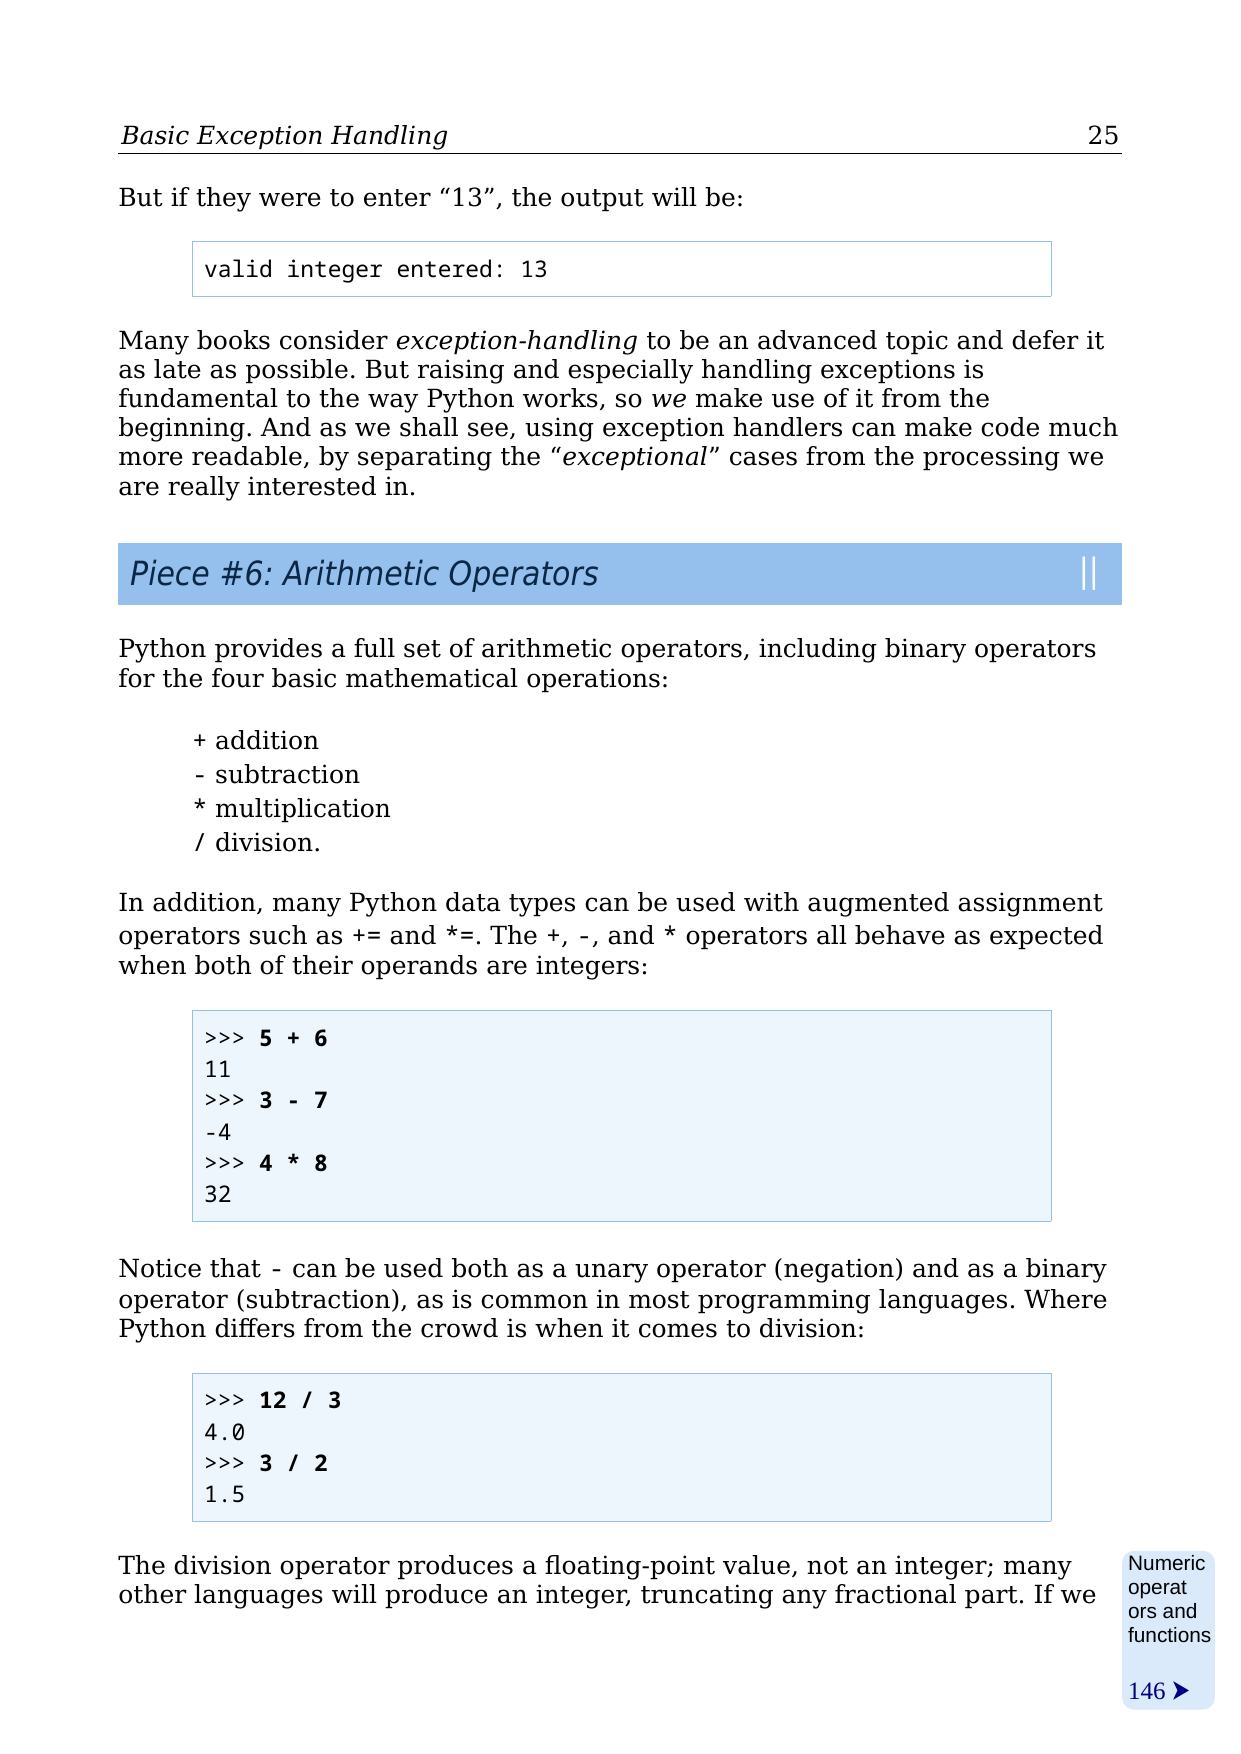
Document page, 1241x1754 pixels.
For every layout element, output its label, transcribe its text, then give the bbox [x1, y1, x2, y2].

text valid integer entered: 13 [193, 242, 1051, 296]
text In addition, many Python data types can be used with augmented assignment operators such as += and *=. The +, -, and * operators all behave as expected when both of their operands are integers: [118, 888, 1122, 981]
text / division. [192, 824, 1122, 859]
text 32 [193, 1166, 1051, 1221]
text >>> 4 * 8 [193, 1135, 1051, 1166]
text 11 [193, 1041, 1051, 1072]
text >>> 12 / 3 [193, 1374, 1051, 1404]
text Notice that - can be used both as a unary operator (negation) and as a binary operator (subtraction), as is common in most programming languages. Where Python differs from the crowd is when it comes to division: [118, 1251, 1122, 1343]
text >>> 3 - 7 [193, 1072, 1051, 1104]
text >>> 5 + 6 [193, 1011, 1051, 1041]
text The division operator produces a floating-point value, not an integer; many other languages will produce an integer, truncating any fractional part. If we [118, 1551, 1122, 1609]
text + addition [192, 722, 1122, 756]
text - subtraction [192, 756, 1122, 791]
text >>> 3 / 2 [193, 1435, 1051, 1466]
text -4 [193, 1104, 1051, 1135]
text || [1063, 551, 1098, 590]
text Many books consider exception-handling to be an advanced topic and defer it as late as possible. But raising and especially handling exceptions is fundamental to the way Python works, so we make use of it from the beginning. And as we shall see, using exception handlers can make code much more readable, by separating the “exceptional” cases from the processing we are really interested in. [118, 326, 1122, 501]
text But if they were to enter “13”, the output will be: [118, 183, 1122, 212]
text 1.5 [193, 1466, 1051, 1521]
subtitle Piece #6: Arithmetic Operators [118, 543, 1122, 605]
text Python provides a full set of arithmetic operators, including binary operators for the four basic mathematical operations: [118, 634, 1122, 693]
text 4.0 [193, 1404, 1051, 1435]
text * multiplication [192, 791, 1122, 824]
